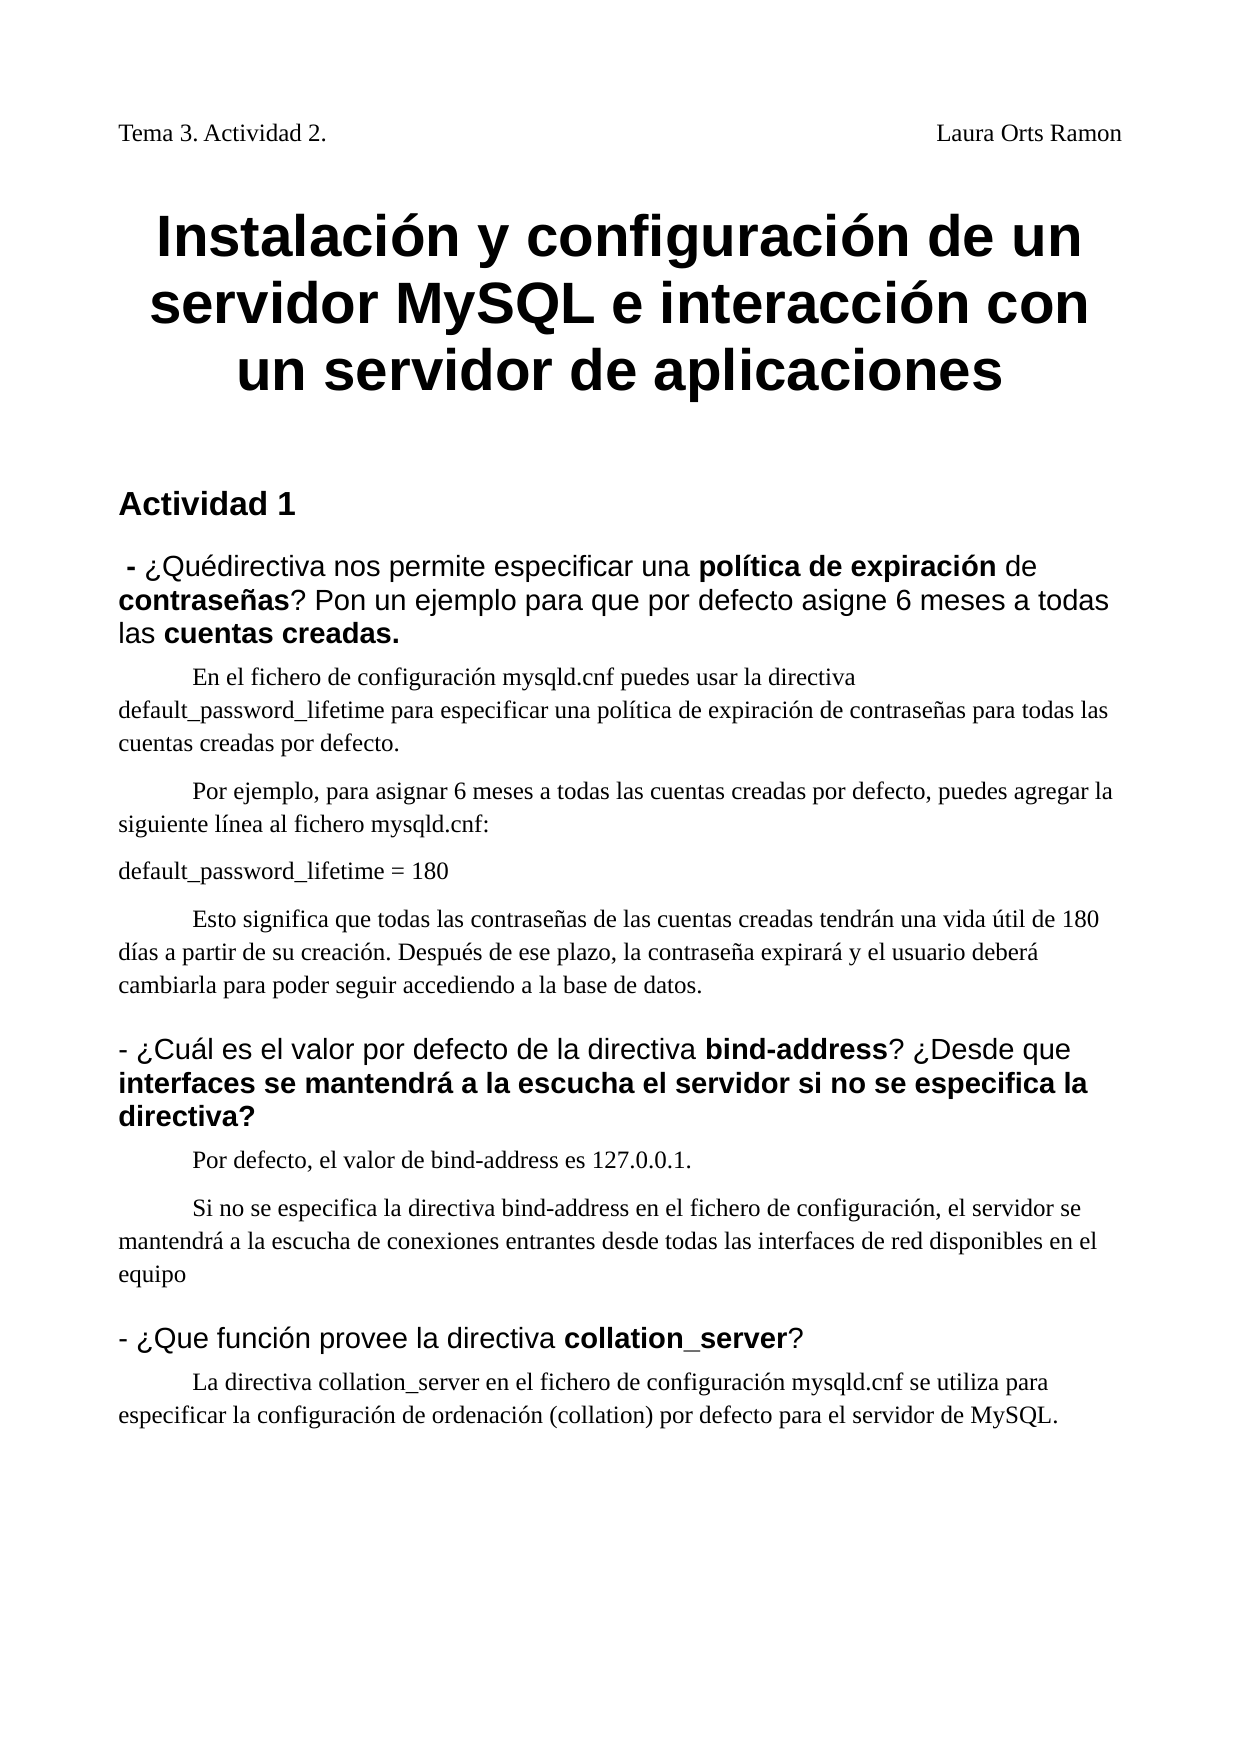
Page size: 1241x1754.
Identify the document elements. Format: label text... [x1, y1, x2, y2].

subtitle Actividad 1 [118, 483, 1122, 522]
subtitle - ¿Quédirectiva nos permite especificar una política de expiración de contraseñas? Pon un ejemplo para que por defecto asigne 6 meses a todas las cuentas creadas. [118, 549, 1122, 650]
text En el fichero de configuración mysqld.cnf puedes usar la directiva default_password_lifetime para especificar una política de expiración de contraseñas para todas las cuentas creadas por defecto. [118, 662, 1122, 757]
text La directiva collation_server en el fichero de configuración mysqld.cnf se utiliza para especificar la configuración de ordenación (collation) por defecto para el servidor de MySQL. [118, 1367, 1122, 1429]
subtitle - ¿Que función provee la directiva collation_server? [118, 1321, 1122, 1355]
text Por defecto, el valor de bind-address es 127.0.0.1. [118, 1145, 1122, 1174]
text default_password_lifetime = 180 [118, 856, 1122, 885]
text Por ejemplo, para asignar 6 meses a todas las cuentas creadas por defecto, puedes agregar la siguiente línea al fichero mysqld.cnf: [118, 776, 1122, 838]
title Instalación y configuración de un servidor MySQL e interacción con un servidor de aplicaciones [118, 201, 1122, 403]
text Si no se especifica la directiva bind-address en el fichero de configuración, el servidor se mantendrá a la escucha de conexiones entrantes desde todas las interfaces de red disponibles en el equipo [118, 1193, 1122, 1288]
text Esto significa que todas las contraseñas de las cuentas creadas tendrán una vida útil de 180 días a partir de su creación. Después de ese plazo, la contraseña expirará y el usuario deberá cambiarla para poder seguir accediendo a la base de datos. [118, 904, 1122, 999]
subtitle - ¿Cuál es el valor por defecto de la directiva bind-address? ¿Desde que interfaces se mantendrá a la escucha el servidor si no se especifica la directiva? [118, 1032, 1122, 1133]
